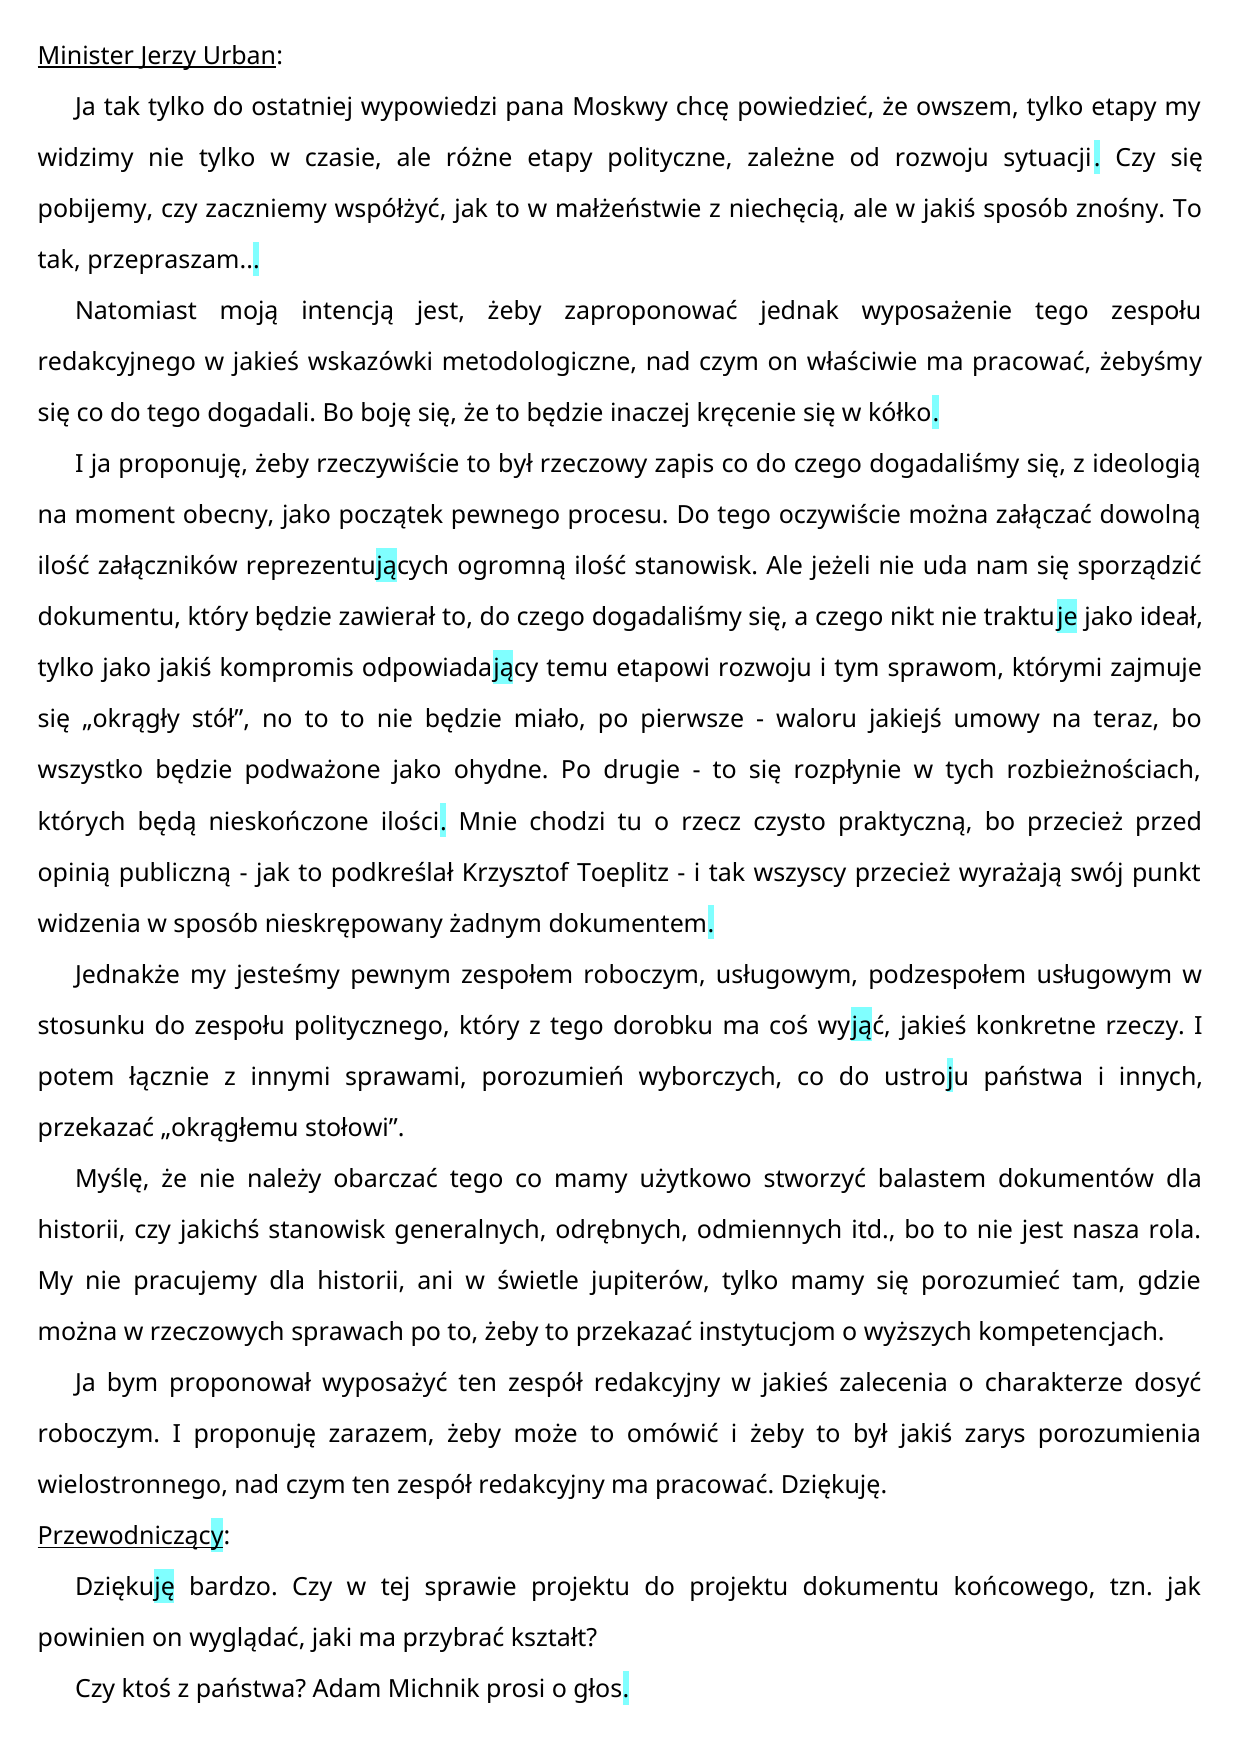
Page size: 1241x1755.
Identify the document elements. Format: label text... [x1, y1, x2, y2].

text Myślę, że nie należy obarczać tego co mamy użytkowo stworzyć balastem dokumentów dla historii, czy jakichś stanowisk generalnych, odrębnych, odmiennych itd., bo to nie jest nasza rola. My nie pracujemy dla historii, ani w świetle jupiterów, tylko mamy się porozumieć tam, gdzie można w rzeczowych sprawach po to, żeby to przekazać instytucjom o wyższych kompetencjach. [37, 1160, 1203, 1348]
text I ja proponuję, żeby rzeczywiście to był rzeczowy zapis co do czego dogadaliśmy się, z ideologią na moment obecny, jako początek pewnego procesu. Do tego oczywiście można załączać dowolną ilość załączników reprezentujących ogromną ilość stanowisk. Ale jeżeli nie uda nam się sporządzić dokumentu, który będzie zawierał to, do czego dogadaliśmy się, a czego nikt nie traktuje jako ideał, tylko jako jakiś kompromis odpowiadający temu etapowi rozwoju i tym sprawom, którymi zajmuje się „okrągły stół”, no to to nie będzie miało, po pierwsze - waloru jakiejś umowy na teraz, bo wszystko będzie podważone jako ohydne. Po drugie - to się rozpłynie w tych rozbieżnościach, których będą nieskończone ilości. Mnie chodzi tu o rzecz czysto praktyczną, bo przecież przed opinią publiczną - jak to podkreślał Krzysztof Toeplitz - i tak wszyscy przecież wyrażają swój punkt widzenia w sposób nieskrępowany żadnym dokumentem. [37, 446, 1203, 939]
text Jednakże my jesteśmy pewnym zespołem roboczym, usługowym, podzespołem usługowym w stosunku do zespołu politycznego, który z tego dorobku ma coś wyjąć, jakieś konkretne rzeczy. I potem łącznie z innymi sprawami, porozumień wyborczych, co do ustroju państwa i innych, przekazać „okrągłemu stołowi”. [37, 956, 1203, 1143]
text Natomiast moją intencją jest, żeby zaproponować jednak wyposażenie tego zespołu redakcyjnego w jakieś wskazówki metodologiczne, nad czym on właściwie ma pracować, żebyśmy się co do tego dogadali. Bo boję się, że to będzie inaczej kręcenie się w kółko. [37, 293, 1203, 429]
text Ja bym proponował wyposażyć ten zespół redakcyjny w jakieś zalecenia o charakterze dosyć roboczym. I proponuję zarazem, żeby może to omówić i żeby to był jakiś zarys porozumienia wielostronnego, nad czym ten zespół redakcyjny ma pracować. Dziękuję. [37, 1364, 1203, 1501]
text Ja tak tylko do ostatniej wypowiedzi pana Moskwy chcę powiedzieć, że owszem, tylko etapy my widzimy nie tylko w czasie, ale różne etapy polityczne, zależne od rozwoju sytuacji. Czy się pobijemy, czy zaczniemy współżyć, jak to w małżeństwie z niechęcią, ale w jakiś sposób znośny. To tak, przepraszam... [37, 88, 1203, 276]
text Dziękuję bardzo. Czy w tej sprawie projektu do projektu dokumentu końcowego, tzn. jak powinien on wyglądać, jaki ma przybrać kształt? [37, 1569, 1203, 1654]
text Czy ktoś z państwa? Adam Michnik prosi o głos. [37, 1671, 1203, 1705]
text Minister Jerzy Urban: [37, 37, 1203, 72]
text Przewodniczący: [37, 1518, 1203, 1552]
